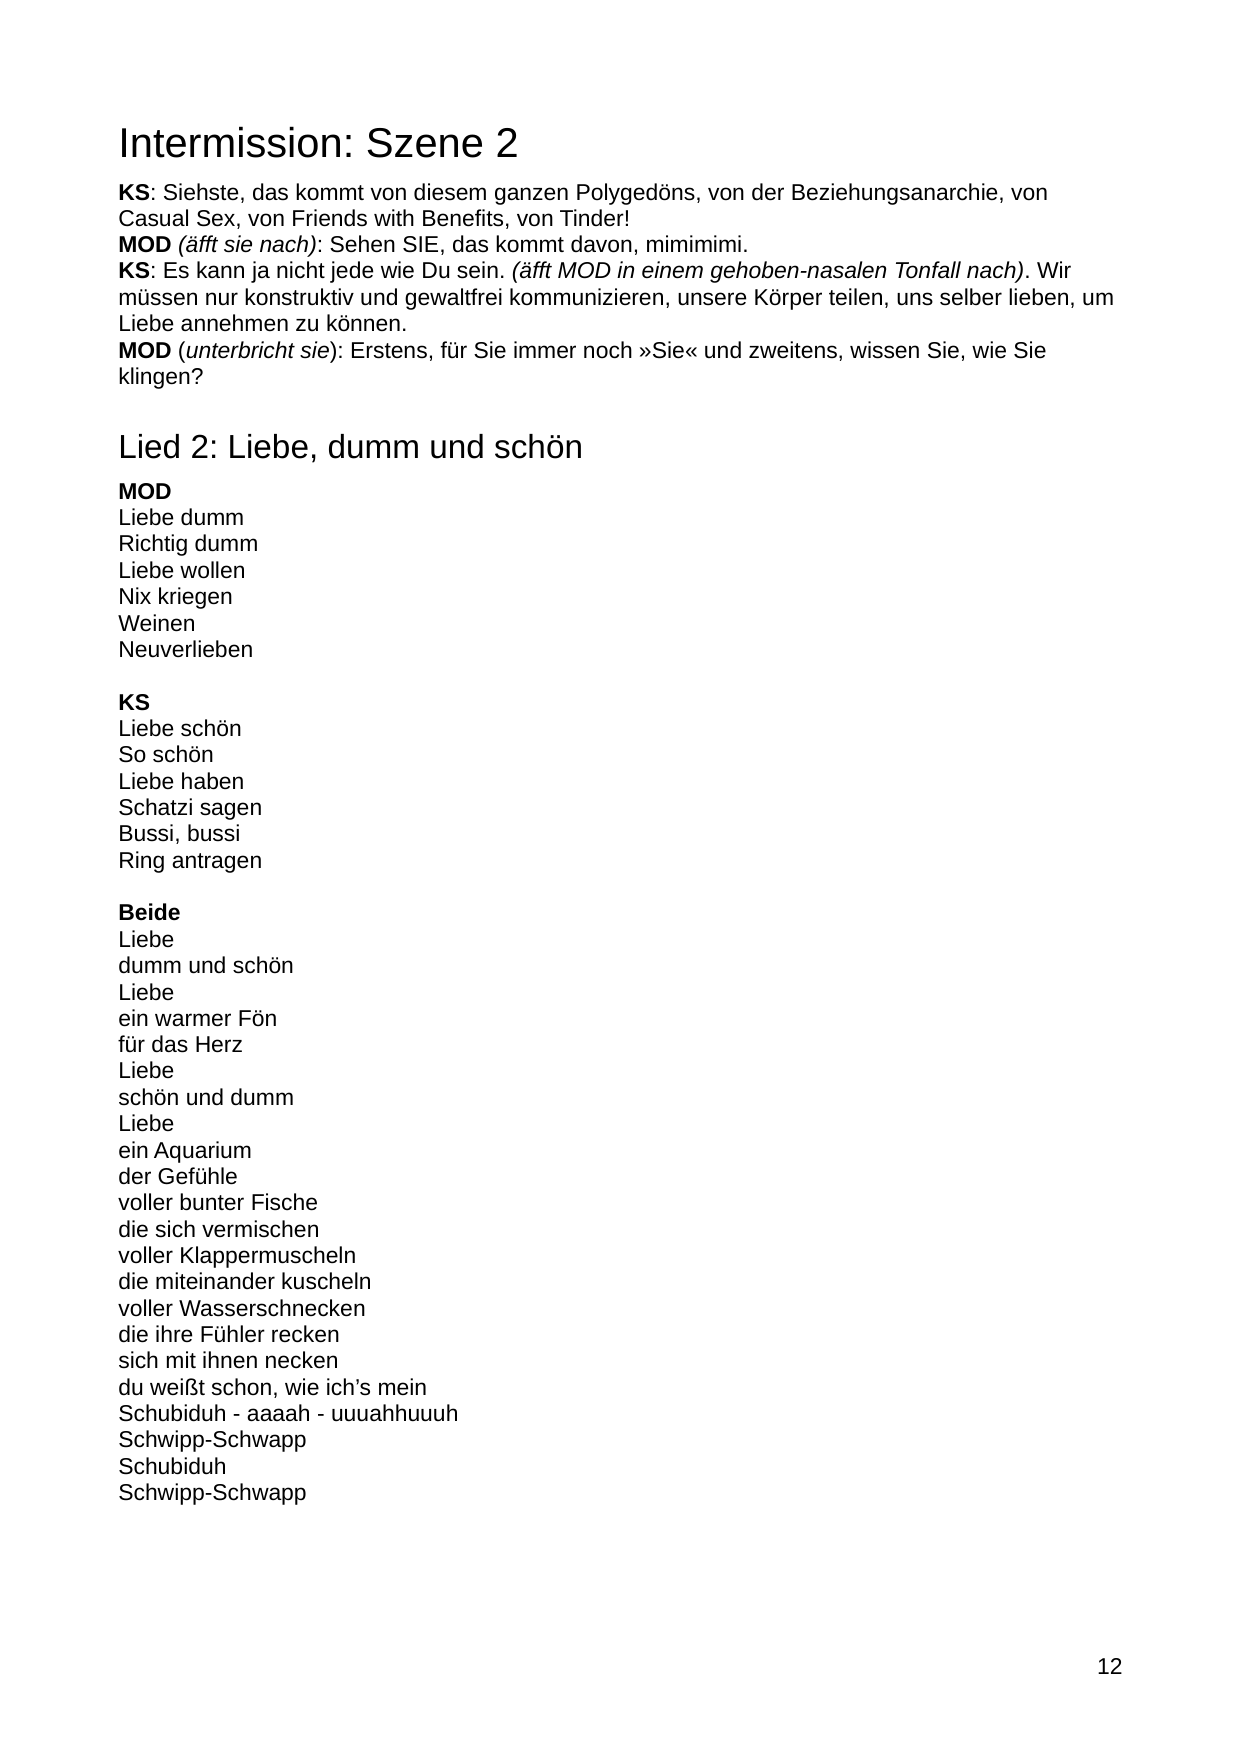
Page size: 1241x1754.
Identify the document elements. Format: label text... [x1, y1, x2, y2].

text Schatzi sagen [118, 794, 1122, 820]
text dumm und schön [118, 952, 1122, 978]
text Liebe [118, 1057, 1122, 1084]
subtitle Intermission: Szene 2 [118, 118, 1122, 166]
text Weinen [118, 609, 1122, 636]
text Liebe [118, 926, 1122, 952]
text voller Wasserschnecken [118, 1295, 1122, 1321]
text KS [118, 688, 1122, 715]
text Neuverlieben [118, 636, 1122, 662]
text Liebe schön [118, 715, 1122, 741]
text So schön [118, 741, 1122, 768]
text ein warmer Fön [118, 1005, 1122, 1031]
text Schwipp-Schwapp [118, 1479, 1122, 1506]
text KS: Es kann ja nicht jede wie Du sein. (äfft MOD in einem gehoben-nasalen Tonfall nach). Wir müssen nur konstruktiv und gewaltfrei kommunizieren, unsere Körper teilen, uns selber lieben, um Liebe annehmen zu können. [118, 257, 1122, 337]
text die ihre Fühler recken [118, 1321, 1122, 1347]
text der Gefühle [118, 1163, 1122, 1189]
text Schubiduh [118, 1453, 1122, 1479]
text MOD (äfft sie nach): Sehen SIE, das kommt davon, mimimimi. [118, 231, 1122, 257]
text du weißt schon, wie ich’s mein [118, 1374, 1122, 1400]
text Ring antragen [118, 847, 1122, 873]
text die miteinander kuscheln [118, 1268, 1122, 1295]
text für das Herz [118, 1031, 1122, 1057]
text Nix kriegen [118, 583, 1122, 609]
text schön und dumm [118, 1084, 1122, 1110]
text Richtig dumm [118, 530, 1122, 557]
text die sich vermischen [118, 1216, 1122, 1242]
text sich mit ihnen necken [118, 1347, 1122, 1374]
text ein Aquarium [118, 1137, 1122, 1163]
text KS: Siehste, das kommt von diesem ganzen Polygedöns, von der Beziehungsanarchie, von Casual Sex, von Friends with Benefits, von Tinder! [118, 178, 1122, 231]
text Liebe [118, 978, 1122, 1005]
text Beide [118, 899, 1122, 926]
text Liebe haben [118, 768, 1122, 794]
text Schwipp-Schwapp [118, 1426, 1122, 1453]
text Liebe wollen [118, 557, 1122, 583]
text MOD [118, 478, 1122, 504]
text Bussi, bussi [118, 820, 1122, 847]
subtitle Lied 2: Liebe, dumm und schön [118, 427, 1122, 465]
text voller Klappermuscheln [118, 1242, 1122, 1268]
text voller bunter Fische [118, 1189, 1122, 1216]
text Liebe dumm [118, 504, 1122, 530]
text Schubiduh - aaaah - uuuahhuuuh [118, 1400, 1122, 1426]
text Liebe [118, 1110, 1122, 1137]
text MOD (unterbricht sie): Erstens, für Sie immer noch »Sie« und zweitens, wissen Sie, wie Sie klingen? [118, 337, 1122, 389]
